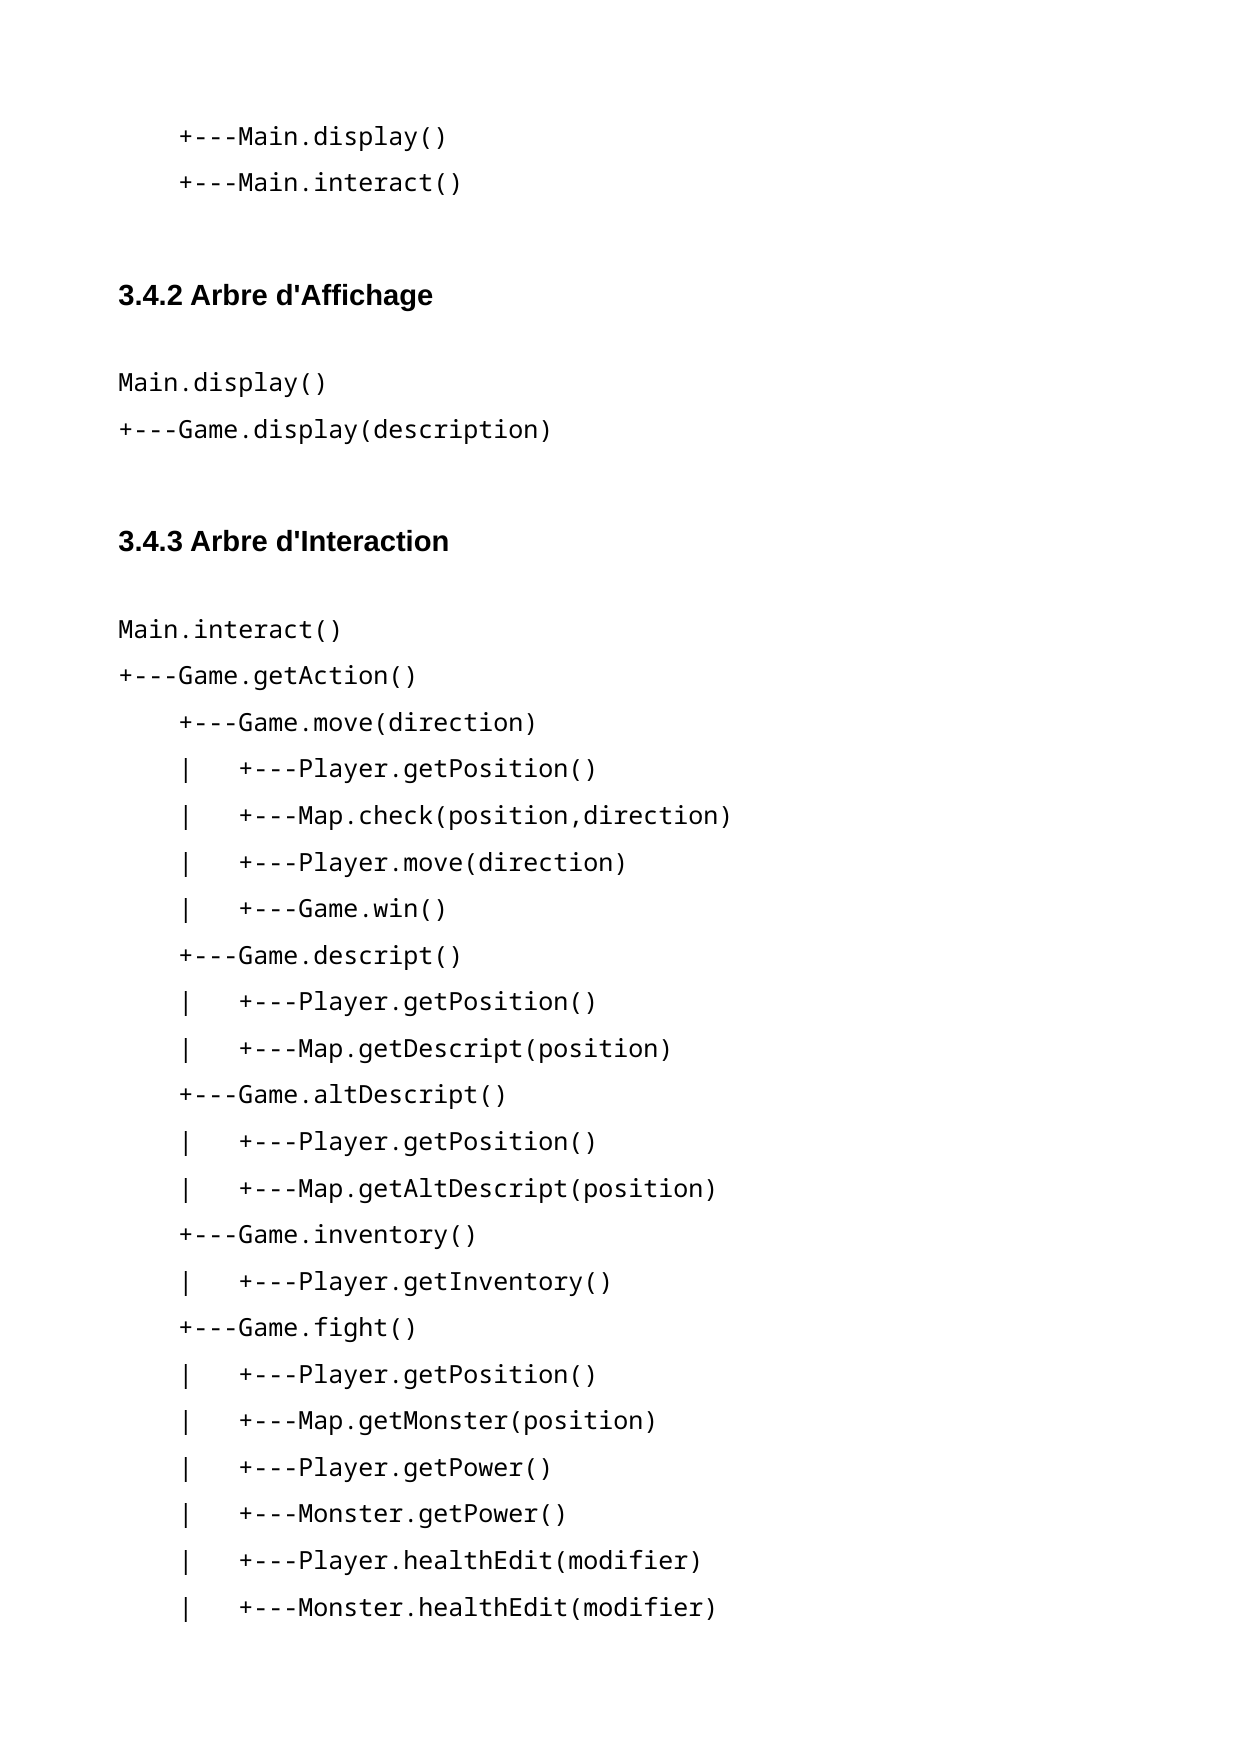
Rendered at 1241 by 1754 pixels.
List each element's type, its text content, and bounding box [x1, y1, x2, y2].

text +---Main.interact() [118, 165, 1122, 199]
text | +---Map.check(position,direction) [118, 798, 1122, 832]
text +---Game.descript() [118, 937, 1122, 971]
text +---Game.inventory() [118, 1217, 1122, 1251]
subtitle 3.4.3 Arbre d'Interaction [118, 524, 1122, 558]
text +---Game.display(description) [118, 411, 1122, 445]
text | +---Map.getAltDescript(position) [118, 1170, 1122, 1204]
text | +---Game.win() [118, 891, 1122, 925]
text | +---Monster.healthEdit(modifier) [118, 1589, 1122, 1623]
text | +---Player.getPosition() [118, 1356, 1122, 1391]
text +---Game.move(direction) [118, 704, 1122, 739]
subtitle 3.4.2 Arbre d'Affichage [118, 277, 1122, 311]
text | +---Monster.getPower() [118, 1496, 1122, 1530]
text Main.display() [118, 365, 1122, 399]
text | +---Player.getPower() [118, 1449, 1122, 1484]
text | +---Map.getDescript(position) [118, 1031, 1122, 1064]
text | +---Player.getInventory() [118, 1263, 1122, 1297]
text | +---Player.healthEdit(modifier) [118, 1543, 1122, 1577]
text +---Game.altDescript() [118, 1077, 1122, 1111]
text +---Game.getAction() [118, 658, 1122, 692]
text | +---Player.move(direction) [118, 844, 1122, 878]
text +---Game.fight() [118, 1310, 1122, 1344]
text | +---Player.getPosition() [118, 1124, 1122, 1158]
text +---Main.display() [118, 118, 1122, 152]
text Main.interact() [118, 611, 1122, 646]
text | +---Player.getPosition() [118, 984, 1122, 1018]
text | +---Map.getMonster(position) [118, 1403, 1122, 1437]
text | +---Player.getPosition() [118, 751, 1122, 785]
